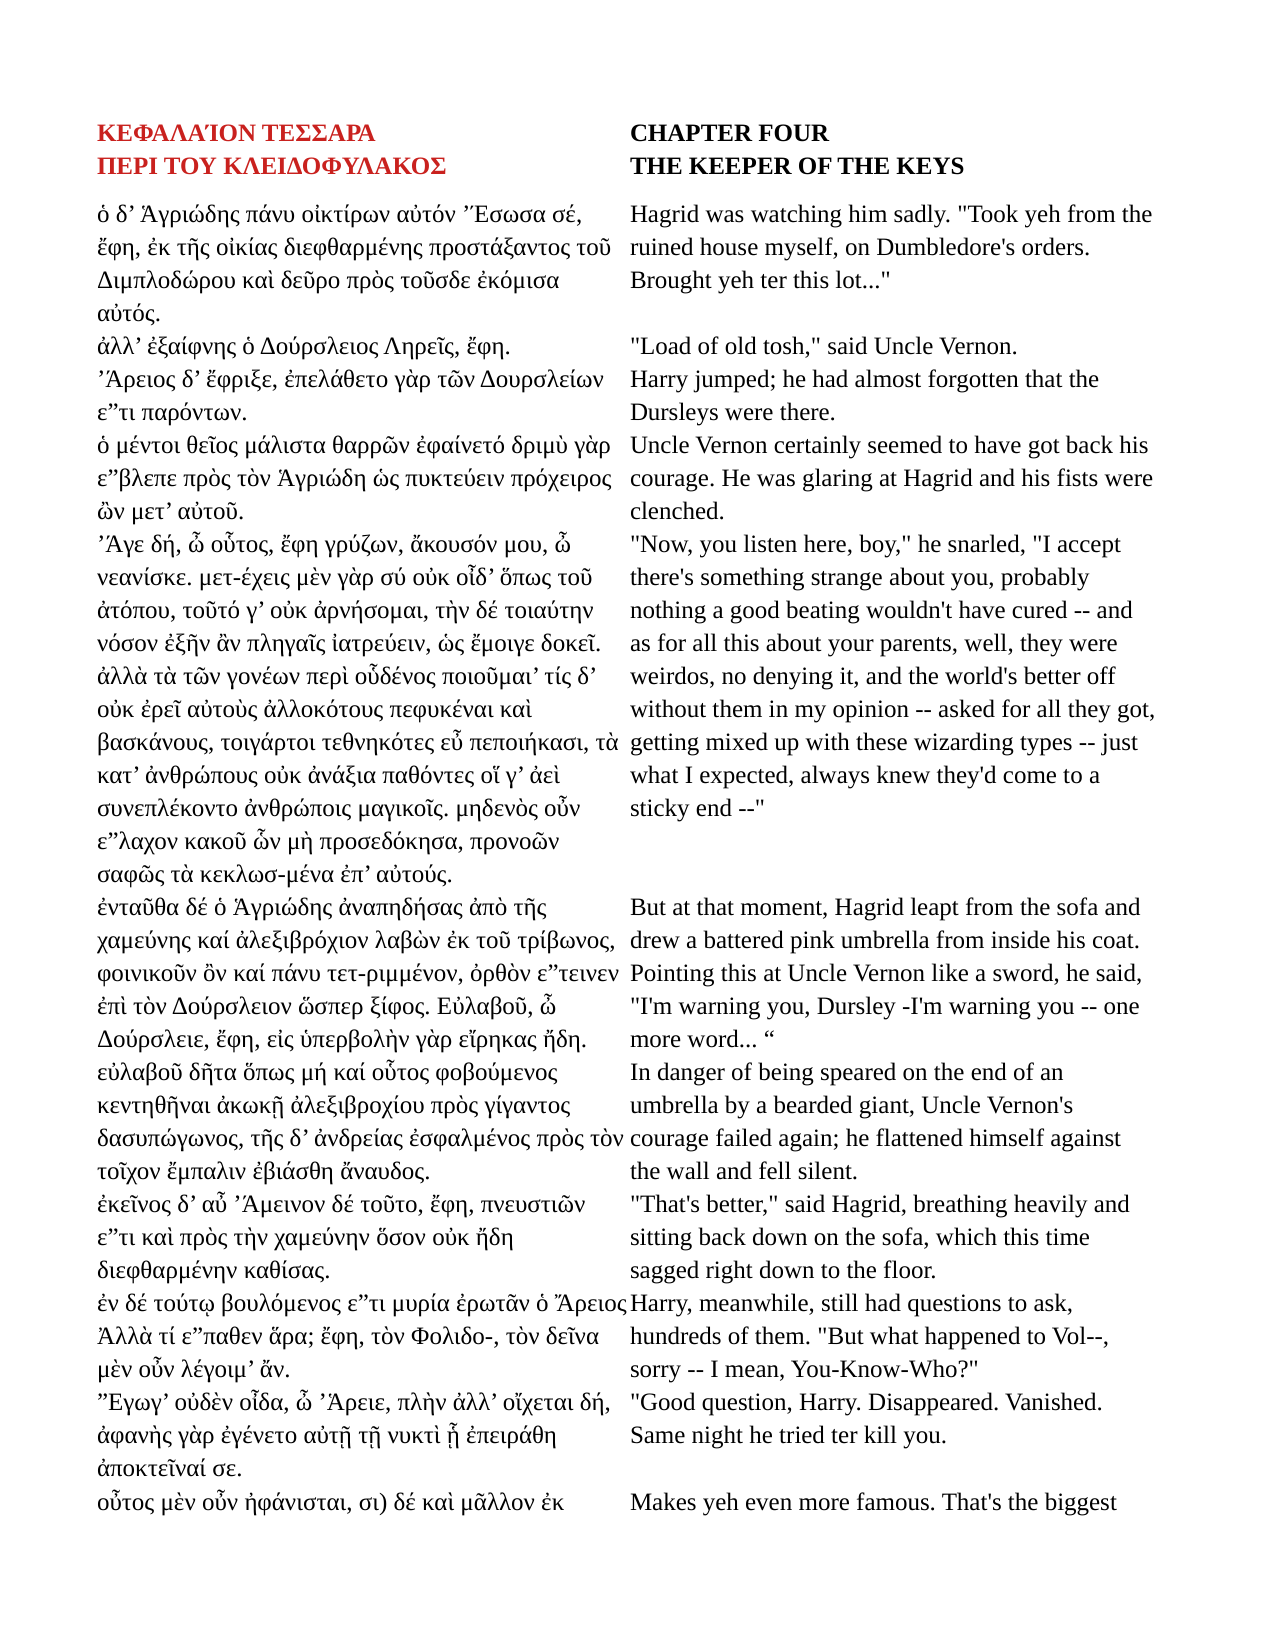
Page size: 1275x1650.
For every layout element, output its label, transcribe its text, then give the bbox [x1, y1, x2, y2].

table_cell In danger of being speared on the end of an umbrella by a bearded giant, Uncle Vernon's courage failed again; he flattened himself against the wall and fell silent. [630, 1057, 1156, 1189]
table_cell ”Εγωγ’ οὐδὲν οἶδα, ὦ ’Ἁρειε, πλὴν ἀλλ’ οἴχεται δή, ἀφανὴς γὰρ ἐγένετο αὐτῇ τῇ νυκτὶ ᾗ ἐπειράθη ἀποκτεῖναί σε. [97, 1388, 630, 1487]
table_header CHAPTER FOUR THE KEEPER OF THE KEYS [630, 118, 1156, 199]
table_cell ἐν δέ τούτῳ βουλόμενος ε”τι μυρία ἐρωτᾶν ὁ Ἄρειος Ἀλλὰ τί ε”παθεν ἅρα; ἔφη, τὸν Φολιδο-, τὸν δεῖνα μὲν οὖν λέγοιμ’ ἄν. [97, 1289, 630, 1387]
table_cell But at that moment, Hagrid leapt from the sofa and drew a battered pink umbrella from inside his coat. Pointing this at Uncle Vernon like a sword, he said, "I'm warning you, Dursley -I'm warning you -- one more word... “ [630, 892, 1156, 1057]
table_cell ’Άρειος δ’ ἔφριξε, ἐπελάθετο γὰρ τῶν Δουρσλείων ε”τι παρόντων. [97, 364, 630, 430]
table_cell Uncle Vernon certainly seemed to have got back his courage. He was glaring at Hagrid and his fists were clenched. [630, 430, 1156, 529]
table_cell οὖτος μὲν οὖν ἠφάνισται, σι) δέ καὶ μᾶλλον ἐκ [97, 1487, 630, 1515]
table_cell ἐκεῖνος δ’ αὖ ’Άμεινον δέ τοῦτο, ἔφη, πνευστιῶν ε”τι καὶ πρὸς τὴν χαμεύνην ὅσον οὐκ ἤδη διεφθαρμένην καθίσας. [97, 1189, 630, 1288]
table_cell Hagrid was watching him sadly. "Took yeh from the ruined house myself, on Dumbledore's orders. Brought yeh ter this lot..." [630, 199, 1156, 331]
table_cell "Now, you listen here, boy," he snarled, "I accept there's something strange about you, probably nothing a good beating wouldn't have cured -- and as for all this about your parents, well, they were weirdos, no denying it, and the world's better off without them in my opinion -- asked for all they got, getting mixed up with these wizarding types -- just what I expected, always knew they'd come to a sticky end --" [630, 529, 1156, 892]
table_cell Harry jumped; he had almost forgotten that the Dursleys were there. [630, 364, 1156, 430]
table_cell ἐνταῦθα δέ ὁ Ἁγριώδης ἀναπηδήσας ἀπὸ τῆς χαμεύνης καί ἀλεξιβρόχιον λαβὼν ἐκ τοῦ τρίβωνος, φοινικοῦν ὂν καί πάνυ τετ-ριμμένον, ὀρθὸν ε”τεινεν ἐπὶ τὸν Δούρσλειον ὥσπερ ξίφος. Εὐλαβοῦ, ὦ Δούρσλειε, ἔφη, εἰς ὑπερβολὴν γὰρ εἴρηκας ἤδη. [97, 892, 630, 1057]
table_cell ὁ δ’ Ἁγριώδης πάνυ οἰκτίρων αὐτόν ’Έσωσα σέ, ἔφη, ἐκ τῆς οἰκίας διεφθαρμένης προστάξαντος τοῦ Διμπλοδώρου καὶ δεῦρο πρὸς τοῦσδε ἐκόμισα αὐτός. [97, 199, 630, 331]
table_cell Harry, meanwhile, still had questions to ask, hundreds of them. "But what happened to Vol--, sorry -- I mean, You-Know-Who?" [630, 1289, 1156, 1387]
table_cell ἀλλ’ ἐξαίφνης ὁ Δούρσλειος Ληρεῖς, ἔφη. [97, 331, 630, 364]
table_cell "That's better," said Hagrid, breathing heavily and sitting back down on the sofa, which this time sagged right down to the floor. [630, 1189, 1156, 1288]
table_cell "Load of old tosh," said Uncle Vernon. [630, 331, 1156, 364]
table_header ΚΕΦΑΛΑΊΟΝ ΤΕΣΣΑΡΑ ΠΕΡΙ ΤΟΥ ΚΛΕΙΔΟΦΥΛΑΚΟΣ [97, 118, 630, 199]
table_cell "Good question, Harry. Disappeared. Vanished. Same night he tried ter kill you. [630, 1388, 1156, 1487]
table_cell ὁ μέντοι θεῖος μάλιστα θαρρῶν ἐφαίνετό δριμὺ γὰρ ε”βλεπε πρὸς τὸν Ἁγριώδη ὡς πυκτεύειν πρόχειρος ὢν μετ’ αὐτοῦ. [97, 430, 630, 529]
table_cell εὐλαβοῦ δῆτα ὅπως μή καί οὗτος φοβούμενος κεντηθῆναι ἀκωκῇ ἀλεξιβροχίου πρὸς γίγαντος δασυπώγωνος, τῆς δ’ ἀνδρείας ἐσφαλμένος πρὸς τὸν τοῖχον ἔμπαλιν ἐβιάσθη ἄναυδος. [97, 1057, 630, 1189]
table_cell Makes yeh even more famous. That's the biggest [630, 1487, 1156, 1515]
table_cell ’Άγε δή, ὦ οὗτος, ἔφη γρύζων, ἄκουσόν μου, ὦ νεανίσκε. μετ-έχεις μὲν γὰρ σύ οὐκ οἶδ’ ὅπως τοῦ ἀτόπου, τοῦτό γ’ οὐκ ἀρνήσομαι, τὴν δέ τοιαύτην νόσον ἐξῆν ἂν πληγαῖς ἰατρεύειν, ὡς ἔμοιγε δοκεῖ. ἀλλὰ τὰ τῶν γονέων περὶ οὗδένος ποιοῦμαι’ τίς δ’ οὐκ ἐρεῖ αὐτοὺς ἀλλοκότους πεφυκέναι καὶ βασκάνους, τοιγάρτοι τεθνηκότες εὖ πεποιήκασι, τὰ κατ’ ἀνθρώπους οὐκ ἀνάξια παθόντες οἵ γ’ ἀεὶ συνεπλέκοντο ἀνθρώποις μαγικοῖς. μηδενὸς οὖν ε”λαχον κακοῦ ὧν μὴ προσεδόκησα, προνοῶν σαφῶς τὰ κεκλωσ-μένα ἐπ’ αὐτούς. [97, 529, 630, 892]
